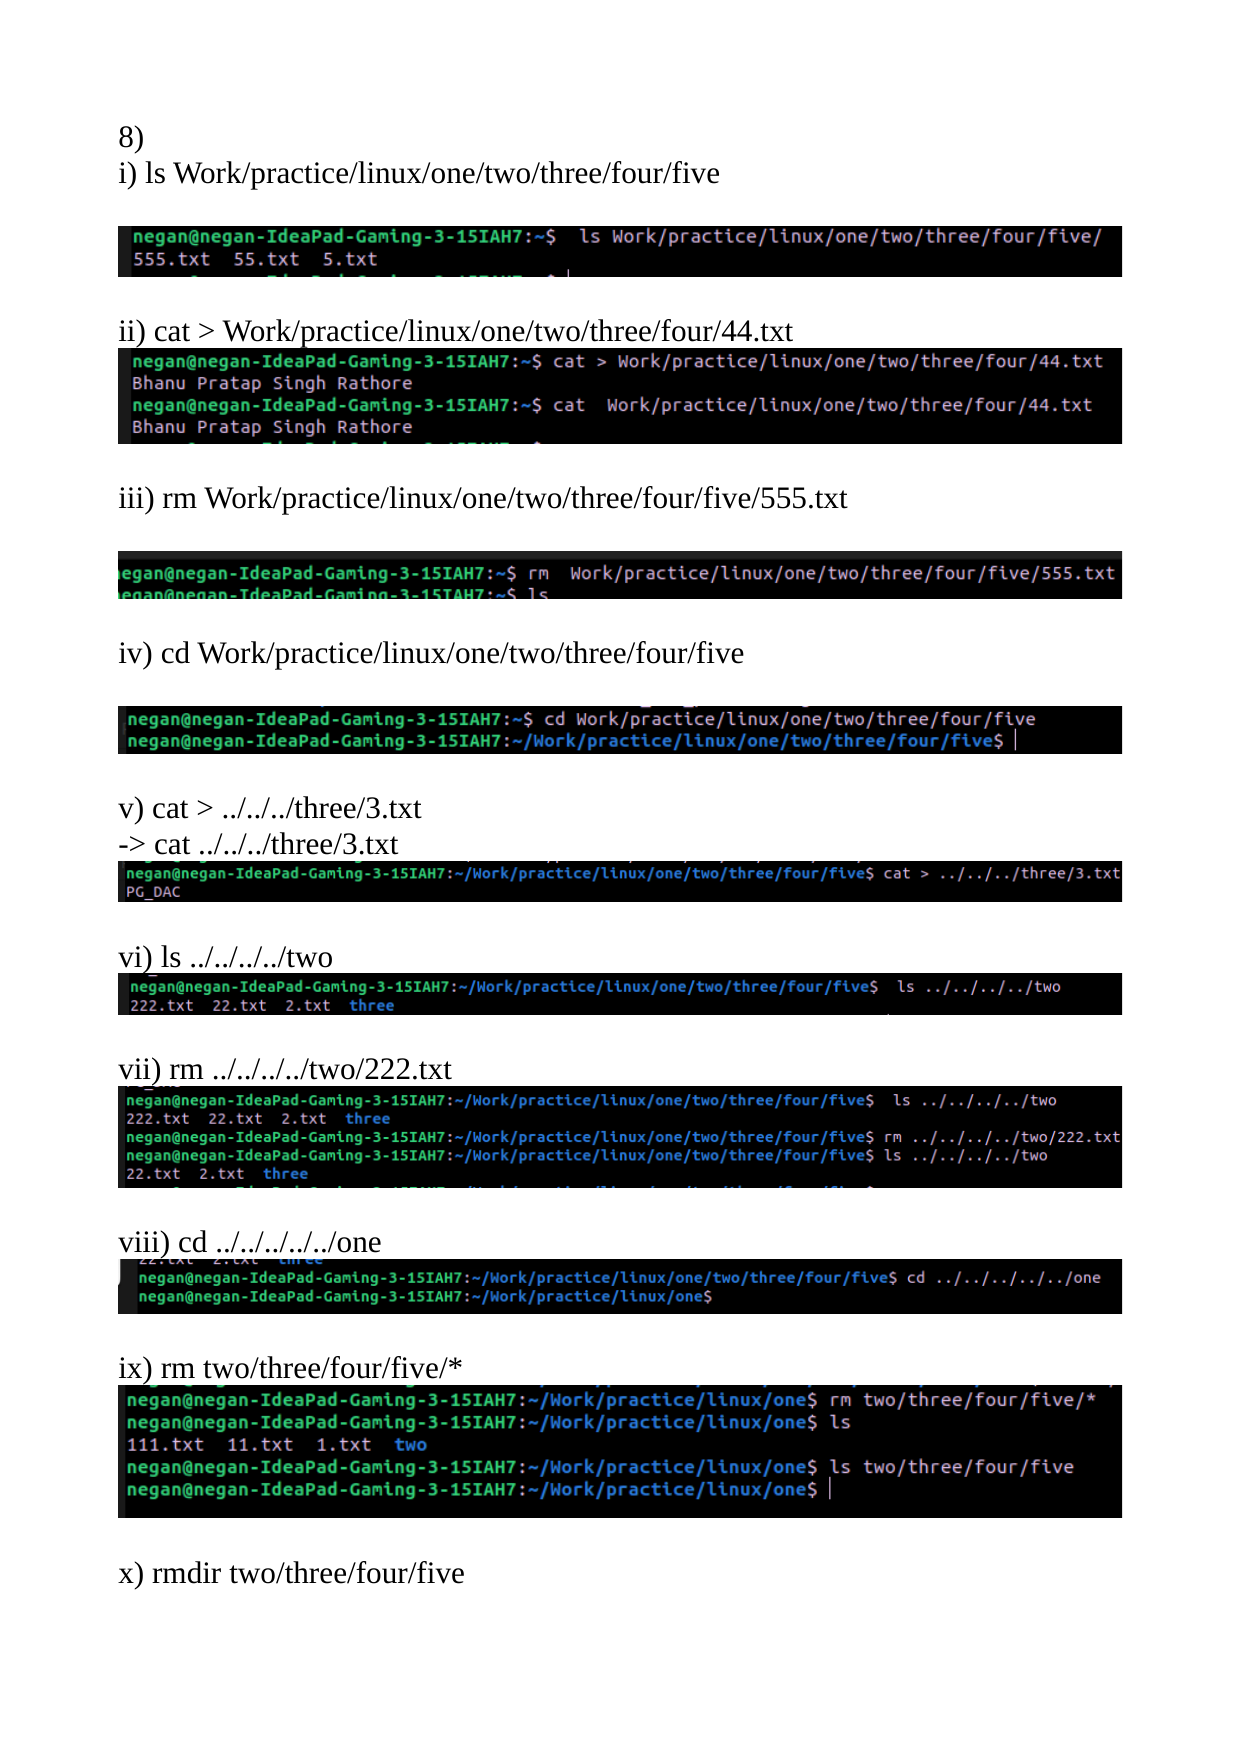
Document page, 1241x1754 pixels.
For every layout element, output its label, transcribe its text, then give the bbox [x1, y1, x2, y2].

text x) rmdir two/three/four/five [118, 1554, 1122, 1590]
picture [118, 1385, 1123, 1518]
text v) cat > ../../../three/3.txt [118, 789, 1122, 825]
picture [118, 973, 1123, 1015]
picture [118, 226, 1123, 277]
text -> cat ../../../three/3.txt [118, 825, 1122, 861]
text 8) [118, 118, 1122, 154]
text ii) cat > Work/practice/linux/one/two/three/four/44.txt [118, 313, 1122, 348]
picture [118, 861, 1123, 902]
text vi) ls ../../../../two [118, 938, 1122, 973]
text ix) rm two/three/four/five/* [118, 1349, 1122, 1385]
text i) ls Work/practice/linux/one/two/three/four/five [118, 154, 1122, 190]
picture [118, 1259, 1123, 1314]
picture [118, 1086, 1123, 1188]
text iv) cd Work/practice/linux/one/two/three/four/five [118, 634, 1122, 670]
text viii) cd ../../../../../one [118, 1223, 1122, 1259]
text iii) rm Work/practice/linux/one/two/three/four/five/555.txt [118, 479, 1122, 515]
picture [118, 551, 1123, 599]
picture [118, 706, 1123, 754]
text vii) rm ../../../../two/222.txt [118, 1050, 1122, 1086]
picture [118, 348, 1123, 444]
